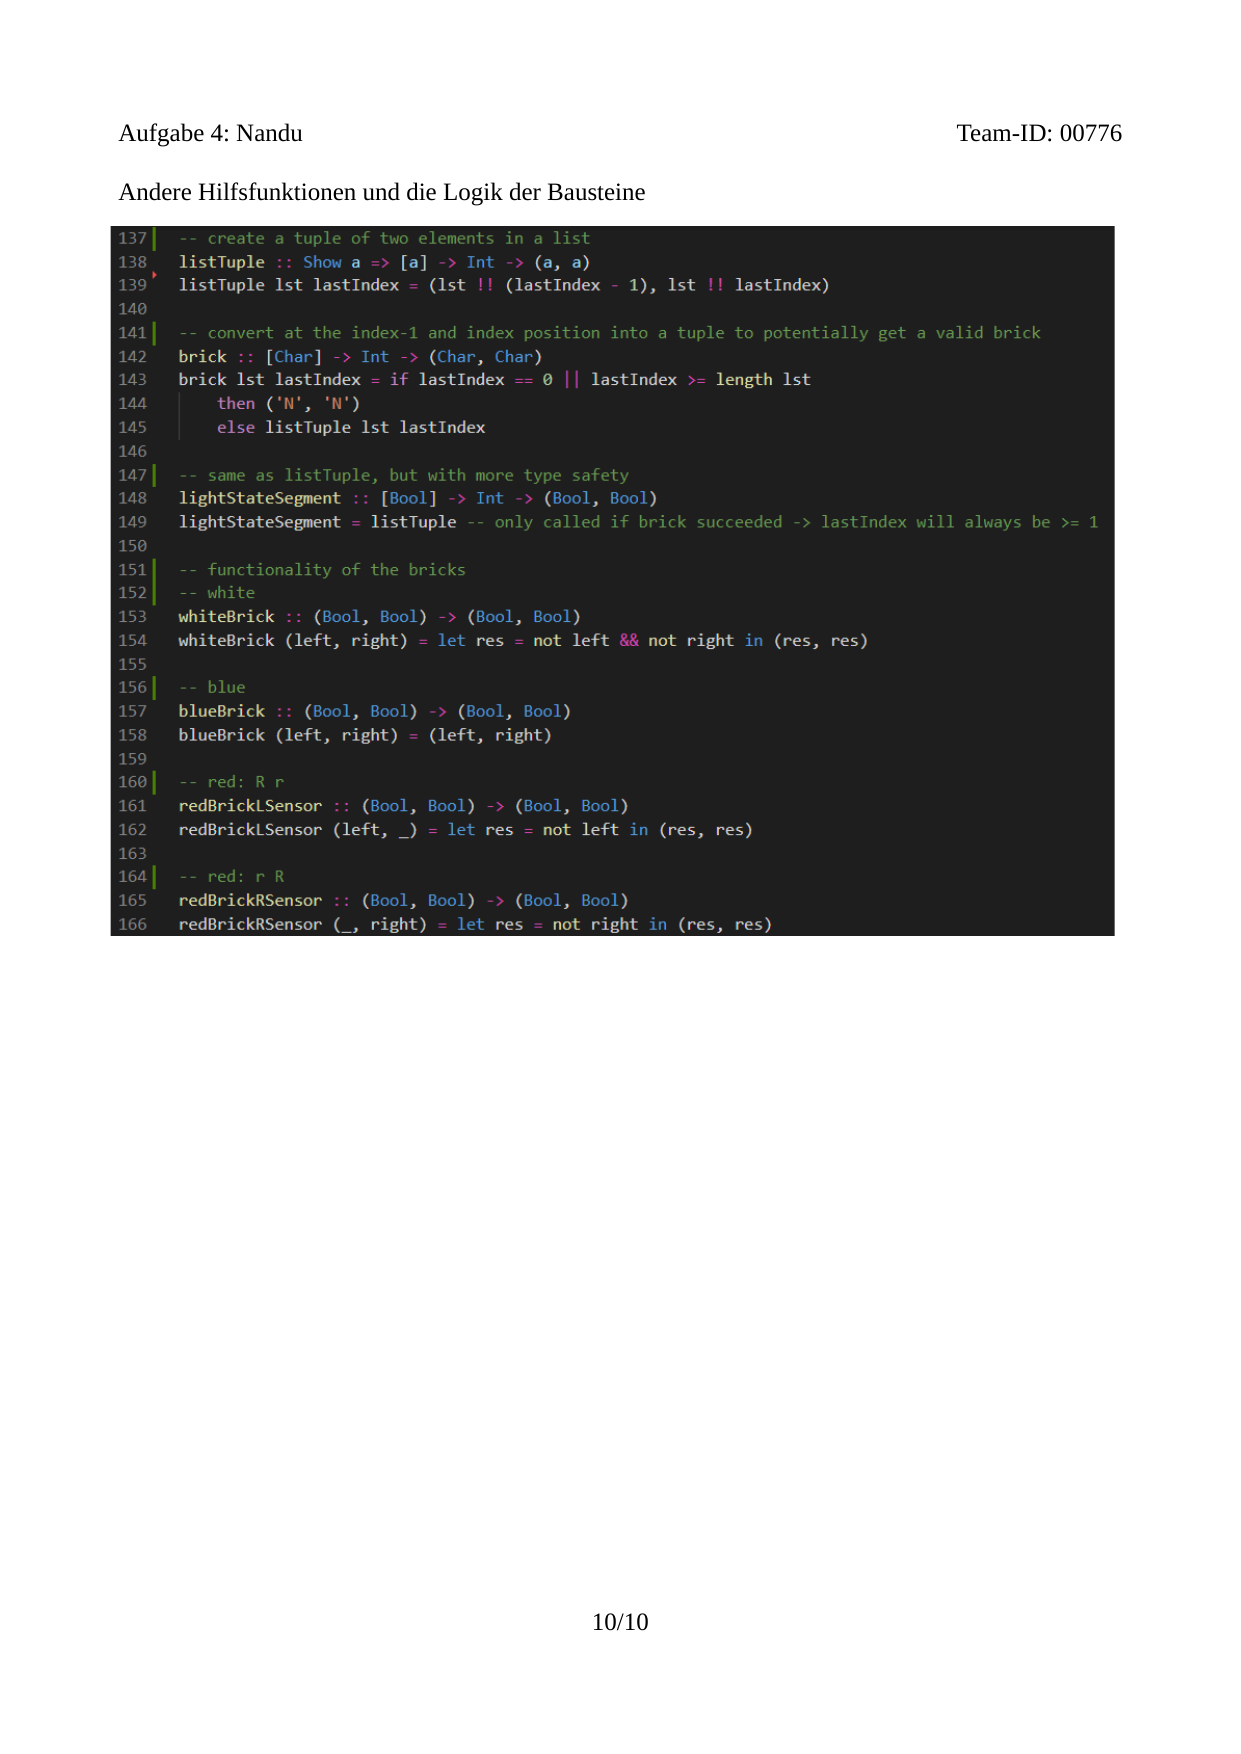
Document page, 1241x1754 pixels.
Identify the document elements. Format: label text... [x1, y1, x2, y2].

text Andere Hilfsfunktionen und die Logik der Bausteine [118, 177, 1122, 206]
picture [110, 226, 1115, 936]
